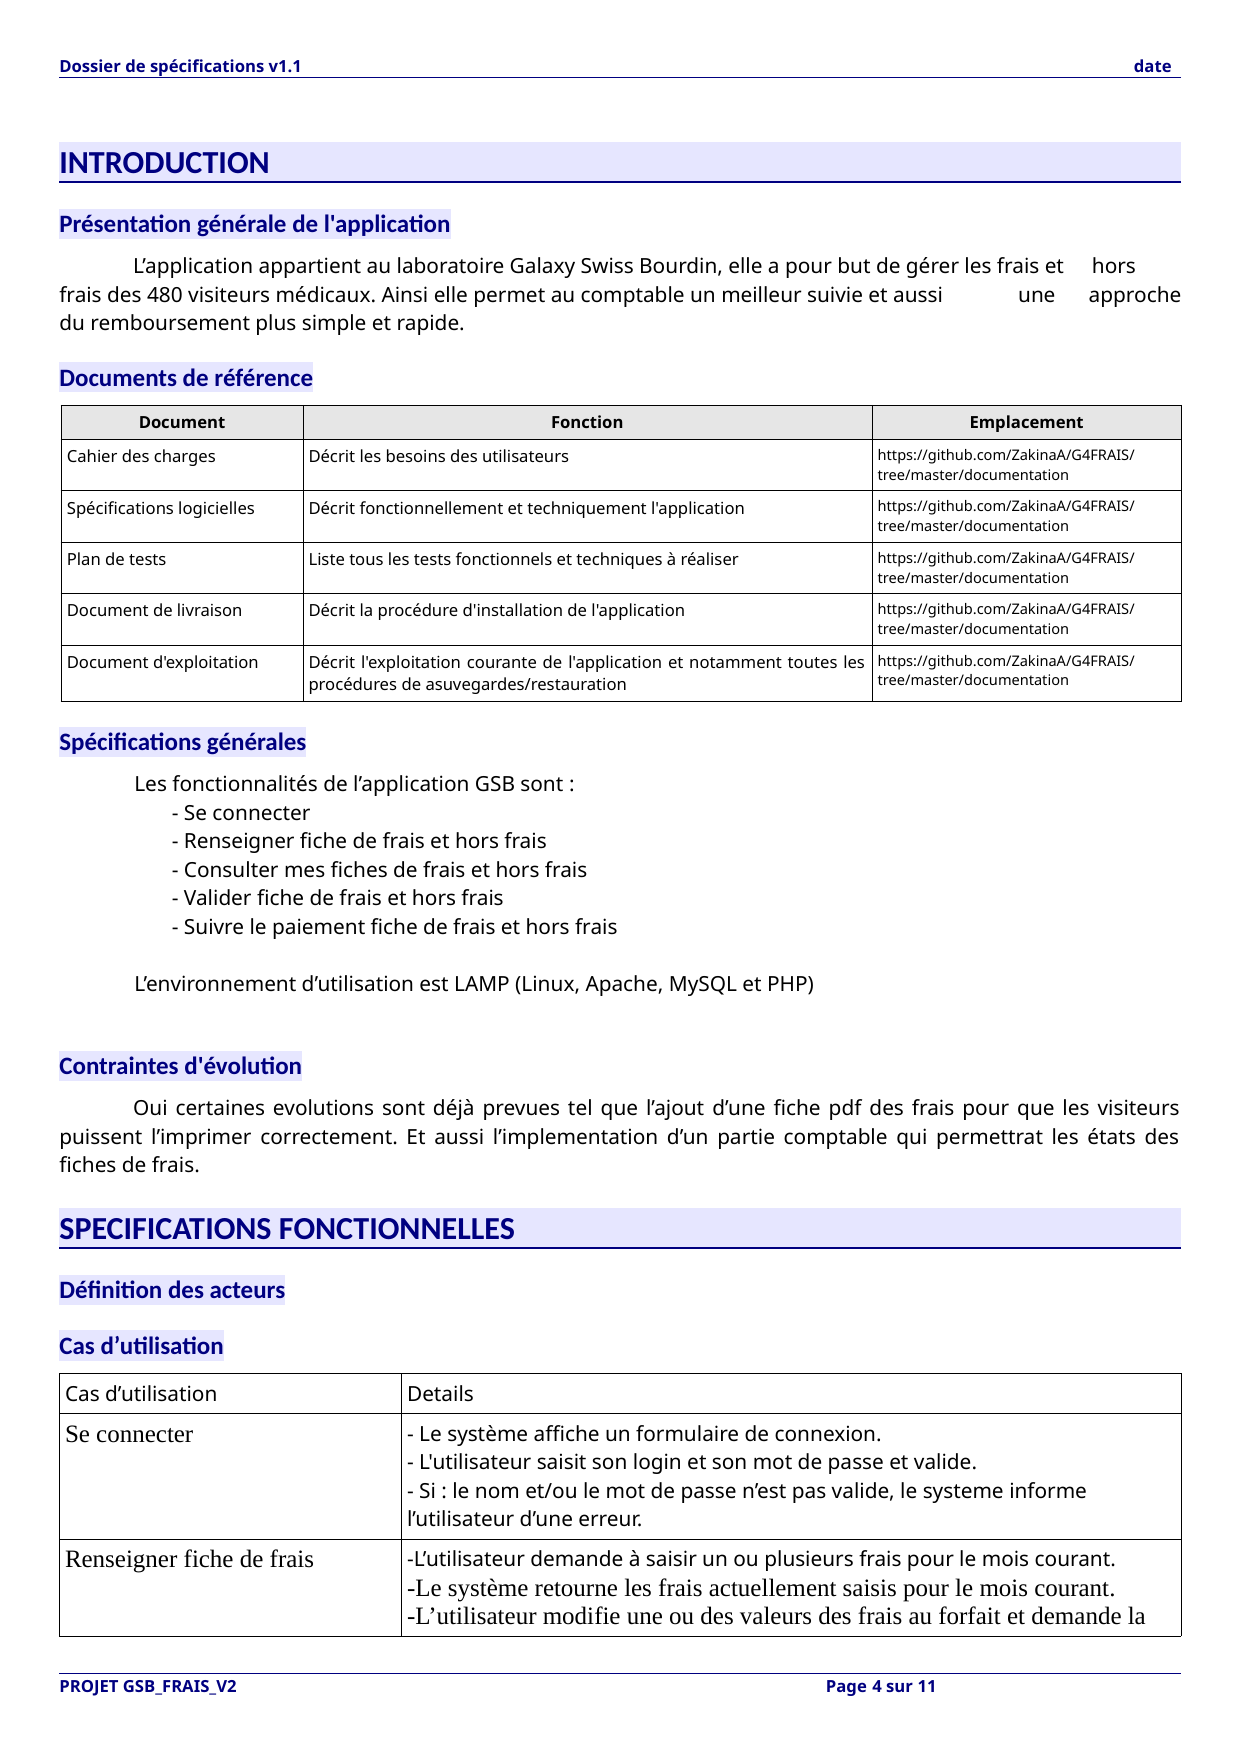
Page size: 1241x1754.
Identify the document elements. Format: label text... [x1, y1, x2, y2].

table_cell https://github.com/ZakinaA/G4FRAIS/tree/master/documentation [873, 543, 1181, 593]
list Les fonctionnalités de l’application GSB sont : [97, 769, 1181, 798]
list - Consulter mes fiches de frais et hors frais [134, 855, 1181, 883]
table_cell Décrit la procédure d'installation de l'application [304, 594, 872, 644]
table_cell Document de livraison [62, 594, 303, 644]
list - Renseigner fiche de frais et hors frais [134, 826, 1181, 855]
table_header Details [402, 1374, 1181, 1413]
table_cell Cahier des charges [62, 440, 303, 490]
subtitle Contraintes d'évolution [302, 1051, 1181, 1081]
text L’application appartient au laboratoire Galaxy Swiss Bourdin, elle a pour but de gérer les frais et hors frais des 480 visiteurs médicaux. Ainsi elle permet au comptable un meilleur suivie et aussi une approche du remboursement plus simple et rapide. [59, 251, 1181, 337]
table_cell https://github.com/ZakinaA/G4FRAIS/tree/master/documentation [873, 440, 1181, 490]
text Oui certaines evolutions sont déjà prevues tel que l’ajout d’une fiche pdf des frais pour que les visiteurs puissent l’imprimer correctement. Et aussi l’implementation d’un partie comptable qui permettrat les états des fiches de frais. [59, 1093, 1181, 1179]
table_header Document [62, 406, 303, 439]
table_cell https://github.com/ZakinaA/G4FRAIS/tree/master/documentation [873, 646, 1181, 701]
table_cell https://github.com/ZakinaA/G4FRAIS/tree/master/documentation [873, 594, 1181, 644]
table_cell https://github.com/ZakinaA/G4FRAIS/tree/master/documentation [873, 491, 1181, 542]
subtitle Spécifications générales [306, 727, 1181, 757]
table_cell Liste tous les tests fonctionnels et techniques à réaliser [304, 543, 872, 593]
list - Valider fiche de frais et hors frais [134, 883, 1181, 912]
table_cell Document d'exploitation [62, 646, 303, 701]
subtitle Documents de référence [313, 362, 1181, 392]
table_cell Renseigner fiche de frais [60, 1540, 401, 1636]
list - Se connecter [134, 798, 1181, 826]
table_cell Spécifications logicielles [62, 491, 303, 542]
subtitle Présentation générale de l'application [59, 208, 1181, 239]
table_header Emplacement [873, 406, 1181, 439]
subtitle Cas d’utilisation [224, 1330, 1181, 1361]
subtitle Définition des acteurs [59, 1274, 1181, 1305]
list L’environnement d’utilisation est LAMP (Linux, Apache, MySQL et PHP) [97, 969, 1181, 997]
table_cell Décrit les besoins des utilisateurs [304, 440, 872, 490]
table_cell Plan de tests [62, 543, 303, 593]
table_header Fonction [304, 406, 872, 439]
table_cell - Le système affiche un formulaire de connexion. - L'utilisateur saisit son login et son mot de passe et valide. - Si : le nom et/ou le mot de passe n’est pas valide, le systeme informe l’utilisateur d’une erreur. [402, 1414, 1181, 1538]
table_cell Décrit fonctionnellement et techniquement l'application [304, 491, 872, 542]
table_header Cas d’utilisation [60, 1374, 401, 1413]
list - Suivre le paiement fiche de frais et hors frais [134, 912, 1181, 940]
table_cell Décrit l'exploitation courante de l'application et notamment toutes les procédures de asuvegardes/restauration [304, 646, 872, 701]
subtitle SPECIFICATIONS FONCTIONNELLES [59, 1208, 1181, 1247]
subtitle INTRODUCTION [59, 142, 1181, 181]
table_cell Se connecter [60, 1414, 401, 1538]
table_cell -L’utilisateur demande à saisir un ou plusieurs frais pour le mois courant. -Le système retourne les frais actuellement saisis pour le mois courant. -L’utilisateur modifie une ou des valeurs des frais au forfait et demande la [402, 1540, 1181, 1636]
